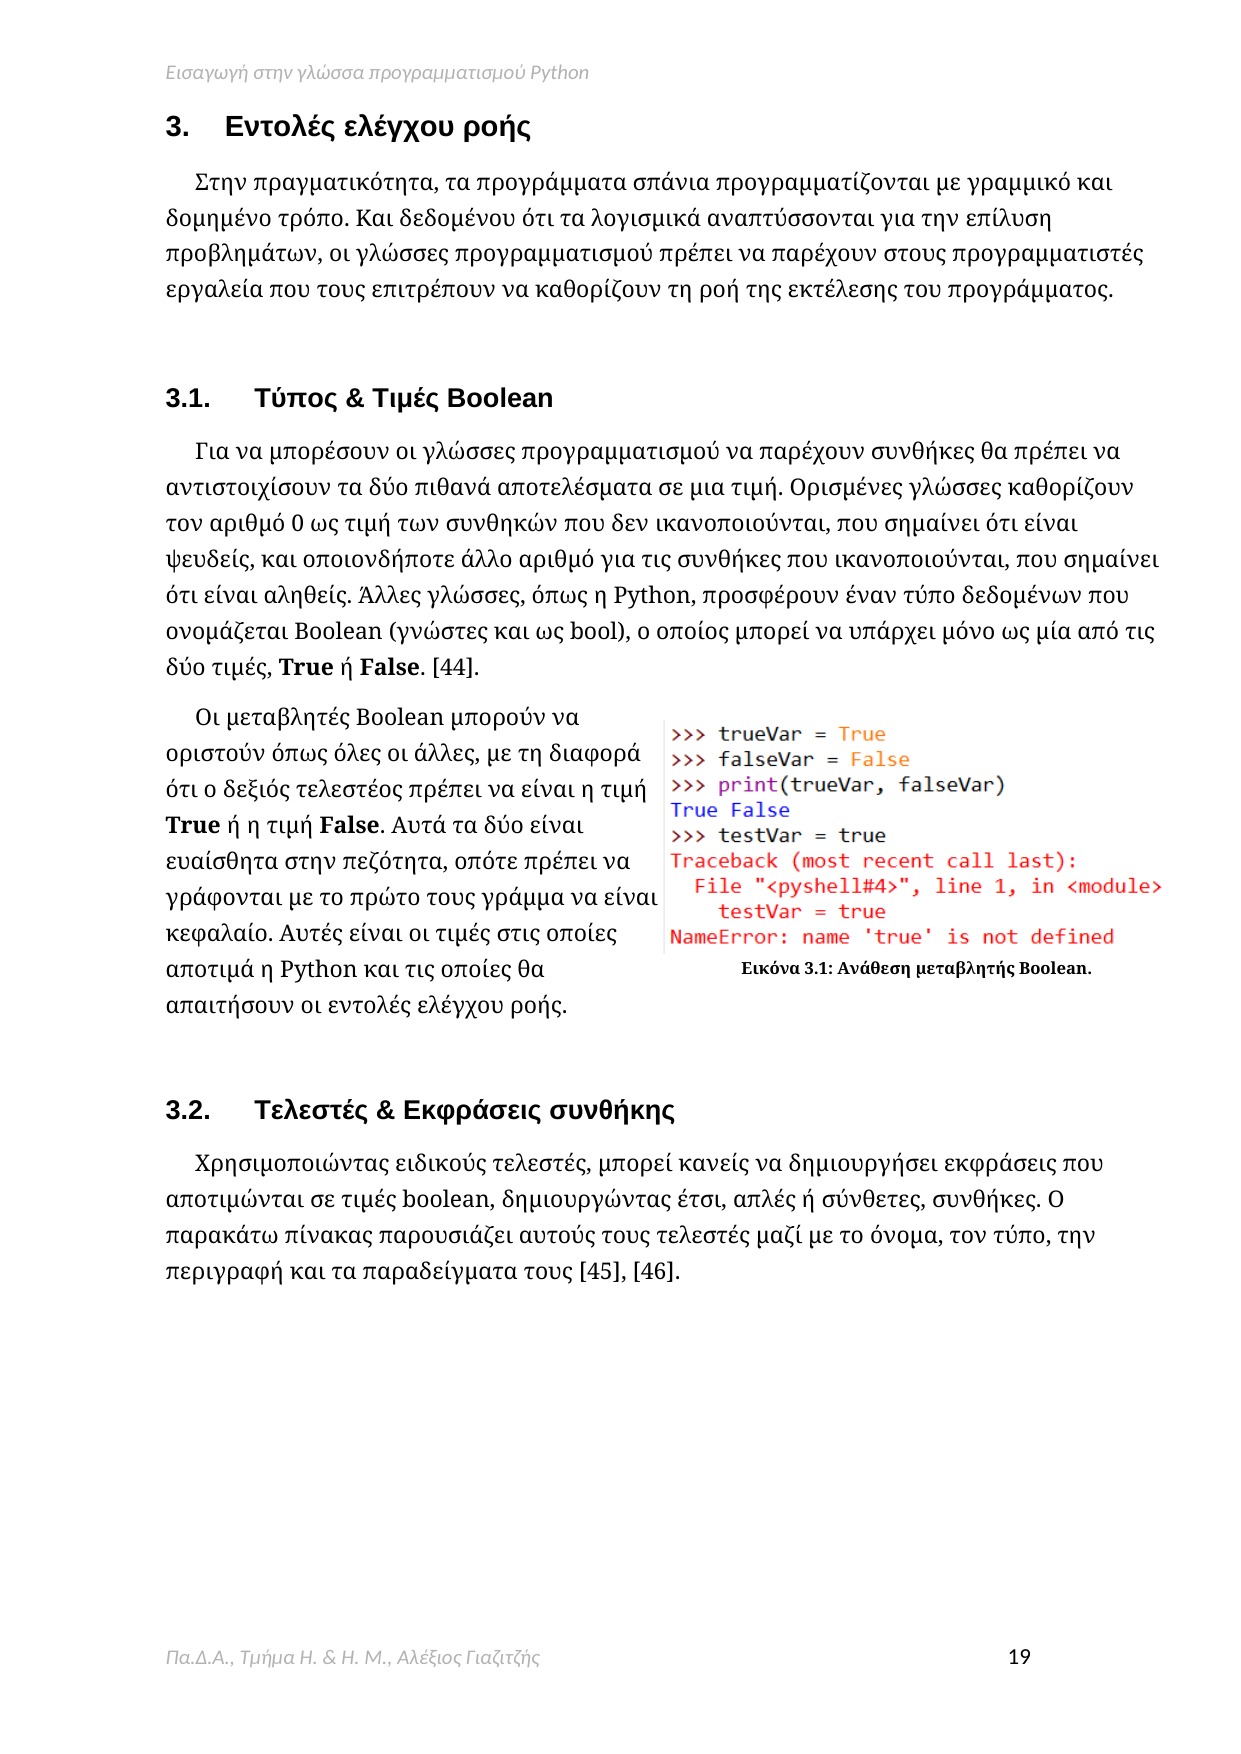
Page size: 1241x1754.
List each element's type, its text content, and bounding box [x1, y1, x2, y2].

text Χρησιμοποιώντας ειδικούς τελεστές, μπορεί κανείς να δημιουργήσει εκφράσεις που αποτιμώνται σε τιμές boolean, δημιουργώντας έτσι, απλές ή σύνθετες, συνθήκες. Ο παρακάτω πίνακας παρουσιάζει αυτούς τους τελεστές μαζί με το όνομα, τον τύπο, την περιγραφή και τα παραδείγματα τους [45], [46]. [165, 1147, 1169, 1286]
text Οι μεταβλητές Boolean μπορούν να οριστούν όπως όλες οι άλλες, με τη διαφορά ότι ο δεξιός τελεστέος πρέπει να είναι η τιμή True ή η τιμή False. Αυτά τα δύο είναι ευαίσθητα στην πεζότητα, οπότε πρέπει να γράφονται με το πρώτο τους γράμμα να είναι κεφαλαίο. Αυτές είναι οι τιμές στις οποίες αποτιμά η Python και τις οποίες θα απαιτήσουν οι εντολές ελέγχου ροής. [165, 701, 1169, 1020]
subtitle Εντολές ελέγχου ροής [165, 109, 1169, 143]
subtitle Τελεστές & Εκφράσεις συνθήκης [165, 1094, 1169, 1125]
picture [663, 720, 1170, 954]
text Για να μπορέσουν οι γλώσσες προγραμματισμού να παρέχουν συνθήκες θα πρέπει να αντιστοιχίσουν τα δύο πιθανά αποτελέσματα σε μια τιμή. Ορισμένες γλώσσες καθορίζουν τον αριθμό 0 ως τιμή των συνθηκών που δεν ικανοποιούνται, που σημαίνει ότι είναι ψευδείς, και οποιονδήποτε άλλο αριθμό για τις συνθήκες που ικανοποιούνται, που σημαίνει ότι είναι αληθείς. Άλλες γλώσσες, όπως η Python, προσφέρουν έναν τύπο δεδομένων που ονομάζεται Boolean (γνώστες και ως bool), ο οποίος μπορεί να υπάρχει μόνο ως μία από τις δύο τιμές, True ή False. [44]. [165, 435, 1169, 682]
text Στην πραγματικότητα, τα προγράμματα σπάνια προγραμματίζονται με γραμμικό και δομημένο τρόπο. Και δεδομένου ότι τα λογισμικά αναπτύσσονται για την επίλυση προβλημάτων, οι γλώσσες προγραμματισμού πρέπει να παρέχουν στους προγραμματιστές εργαλεία που τους επιτρέπουν να καθορίζουν τη ροή της εκτέλεσης του προγράμματος. [165, 166, 1169, 304]
subtitle Τύπος & Τιμές Boolean [165, 382, 1169, 413]
text Εικόνα 3.1: Ανάθεση μεταβλητής Boolean. [664, 954, 1169, 979]
